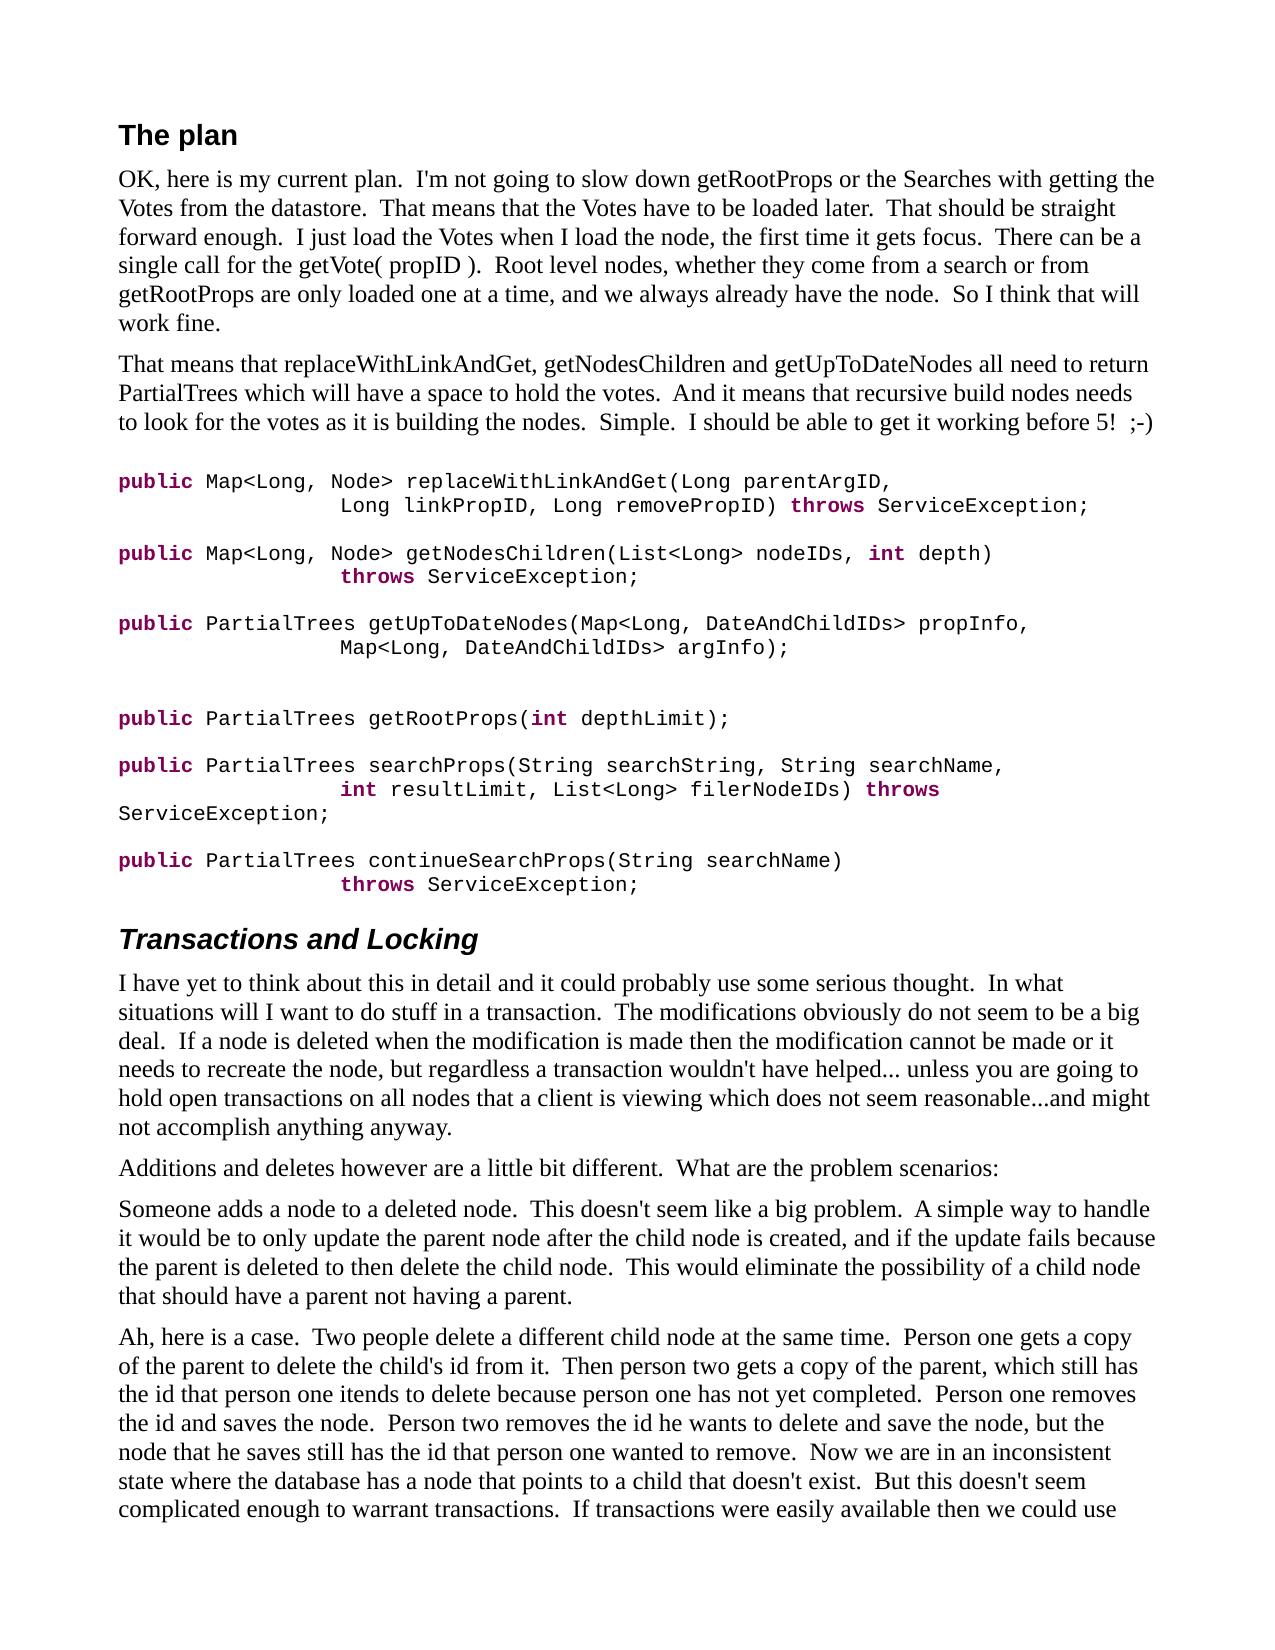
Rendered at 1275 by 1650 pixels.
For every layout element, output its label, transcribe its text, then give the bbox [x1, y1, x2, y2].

text public PartialTrees searchProps(String searchString, String searchName, [118, 755, 1157, 779]
text public PartialTrees continueSearchProps(String searchName) [118, 850, 1157, 873]
text I have yet to think about this in detail and it could probably use some serious thought. In what situations will I want to do stuff in a transaction. The modifications obviously do not seem to be a big deal. If a node is deleted when the modification is made then the modification cannot be made or it needs to recreate the node, but regardless a transaction wouldn't have helped... unless you are going to hold open transactions on all nodes that a client is viewing which does not seem reasonable...and might not accomplish anything anyway. [118, 968, 1157, 1141]
text OK, here is my current plan. I'm not going to slow down getRootProps or the Searches with getting the Votes from the datastore. That means that the Votes have to be loaded later. That should be straight forward enough. I just load the Votes when I load the node, the first time it gets focus. There can be a single call for the getVote( propID ). Root level nodes, whether they come from a search or from getRootProps are only loaded one at a time, and we always already have the node. So I think that will work fine. [118, 164, 1157, 337]
subtitle The plan [118, 118, 1157, 152]
text public PartialTrees getRootProps(int depthLimit); [118, 708, 1157, 732]
text Long linkPropID, Long removePropID) throws ServiceException; [118, 495, 1157, 519]
text Someone adds a node to a deleted node. This doesn't seem like a big problem. A simple way to handle it would be to only update the parent node after the child node is created, and if the update fails because the parent is deleted to then delete the child node. This would eliminate the possibility of a child node that should have a parent not having a parent. [118, 1194, 1157, 1309]
text throws ServiceException; [118, 873, 1157, 897]
text public Map<Long, Node> replaceWithLinkAndGet(Long parentArgID, [118, 472, 1157, 495]
text int resultLimit, List<Long> filerNodeIDs) throws ServiceException; [118, 779, 1157, 826]
text public PartialTrees getUpToDateNodes(Map<Long, DateAndChildIDs> propInfo, [118, 613, 1157, 637]
text throws ServiceException; [118, 566, 1157, 590]
text That means that replaceWithLinkAndGet, getNodesChildren and getUpToDateNodes all need to return PartialTrees which will have a space to hold the votes. And it means that recursive build nodes needs to look for the votes as it is building the nodes. Simple. I should be able to get it working before 5! ;-) [118, 349, 1157, 435]
text public Map<Long, Node> getNodesChildren(List<Long> nodeIDs, int depth) [118, 542, 1157, 566]
text Additions and deletes however are a little bit different. What are the problem scenarios: [118, 1153, 1157, 1182]
text Ah, here is a case. Two people delete a different child node at the same time. Person one gets a copy of the parent to delete the child's id from it. Then person two gets a copy of the parent, which still has the id that person one itends to delete because person one has not yet completed. Person one removes the id and saves the node. Person two removes the id he wants to delete and save the node, but the node that he saves still has the id that person one wanted to remove. Now we are in an inconsistent state where the database has a node that points to a child that doesn't exist. But this doesn't seem complicated enough to warrant transactions. If transactions were easily available then we could use [118, 1322, 1157, 1523]
subtitle Transactions and Locking [118, 922, 1157, 956]
text Map<Long, DateAndChildIDs> argInfo); [118, 637, 1157, 661]
